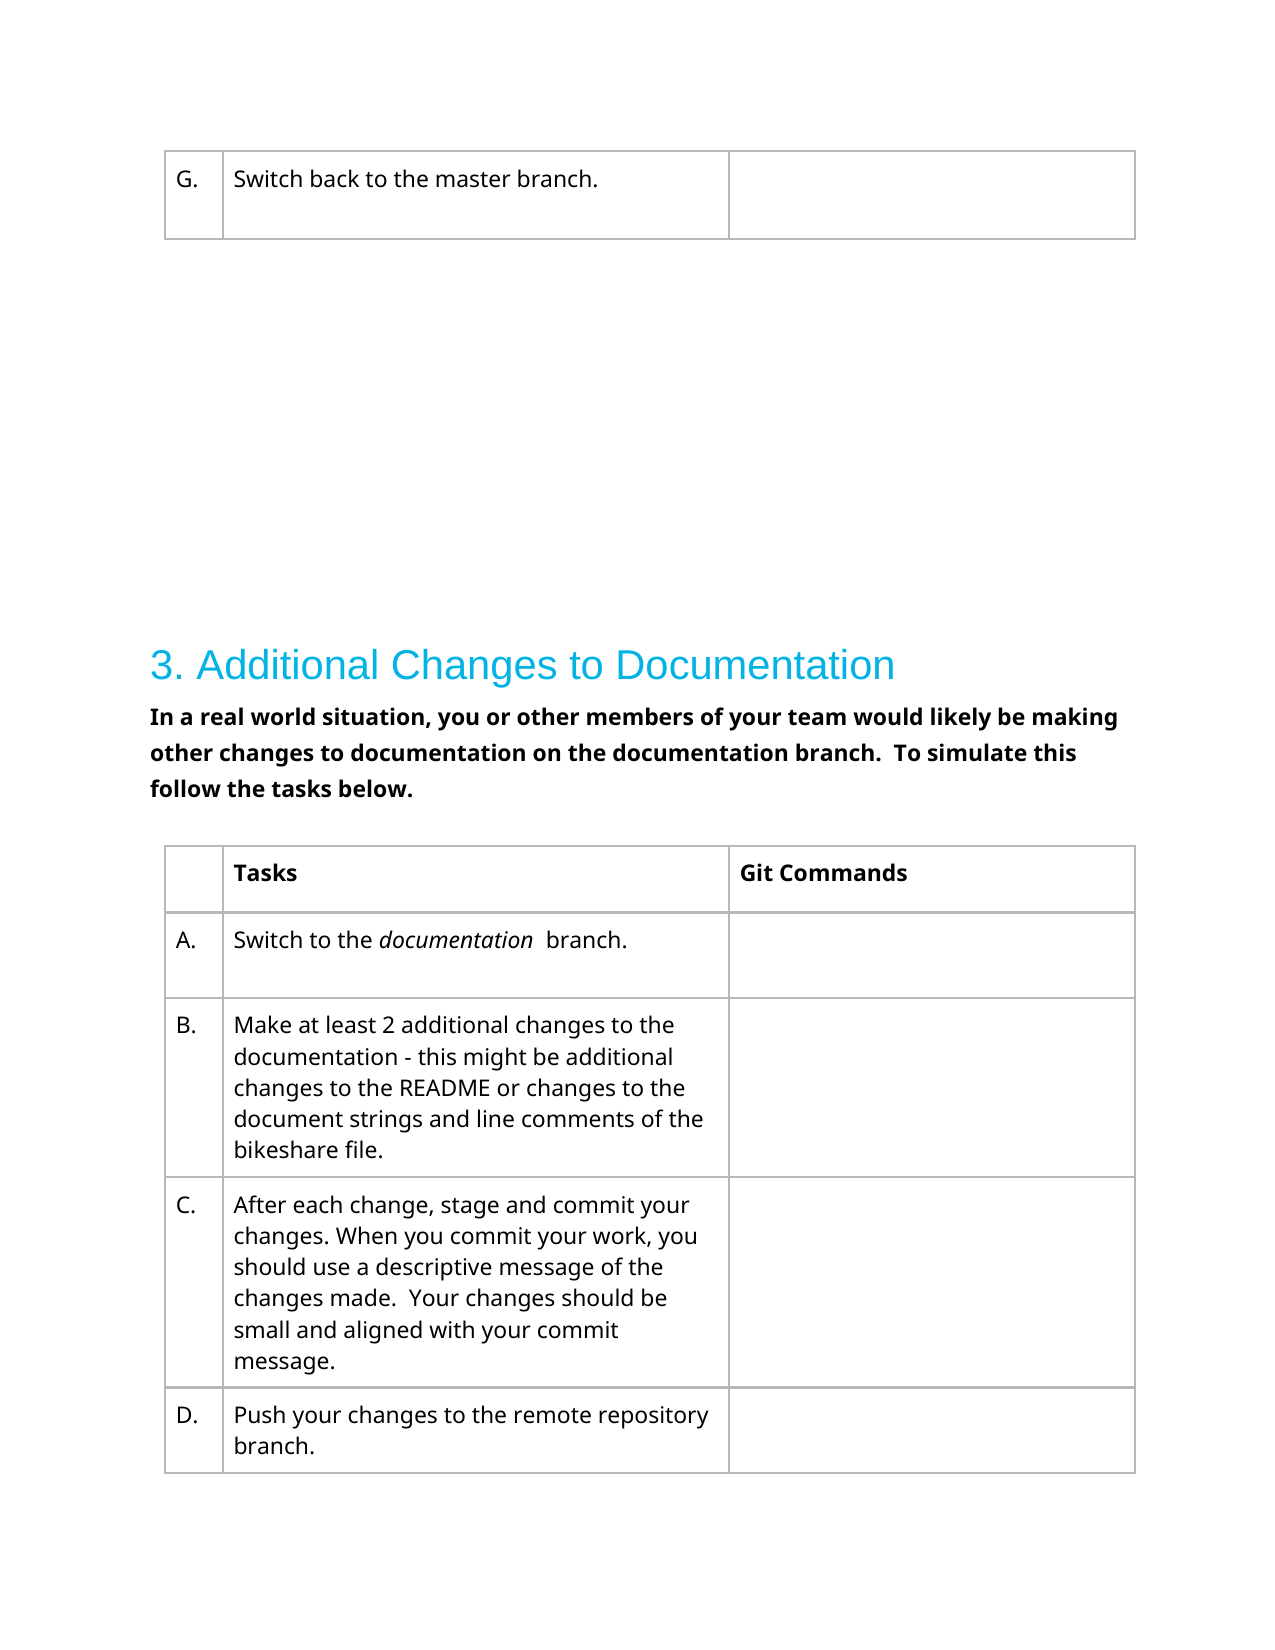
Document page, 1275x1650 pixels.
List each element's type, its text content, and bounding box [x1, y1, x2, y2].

table_cell C. [166, 1178, 222, 1386]
table_cell Switch to the documentation branch. [224, 914, 728, 997]
table_header Tasks [224, 847, 728, 911]
table_cell Make at least 2 additional changes to the documentation - this might be additional changes to the README or changes to the document strings and line comments of the bikeshare file. [224, 999, 728, 1176]
table_cell [730, 914, 1134, 997]
table_cell [730, 1178, 1134, 1386]
table_cell [730, 999, 1134, 1176]
table_cell Push your changes to the remote repository branch. [224, 1389, 728, 1472]
text In a real world situation, you or other members of your team would likely be making other changes to documentation on the documentation branch. To simulate this follow the tasks below. [150, 701, 1125, 804]
table_header [166, 847, 222, 911]
table_cell [730, 1389, 1134, 1472]
table_cell A. [166, 914, 222, 997]
subtitle 3. Additional Changes to Documentation [150, 641, 1125, 688]
table_header Git Commands [730, 847, 1134, 911]
table_cell G. [166, 152, 222, 237]
table_cell D. [166, 1389, 222, 1472]
table_cell [730, 152, 1134, 237]
table_cell Switch back to the master branch. [224, 152, 728, 237]
table_cell B. [166, 999, 222, 1176]
table_cell After each change, stage and commit your changes. When you commit your work, you should use a descriptive message of the changes made. Your changes should be small and aligned with your commit message. [224, 1178, 728, 1386]
